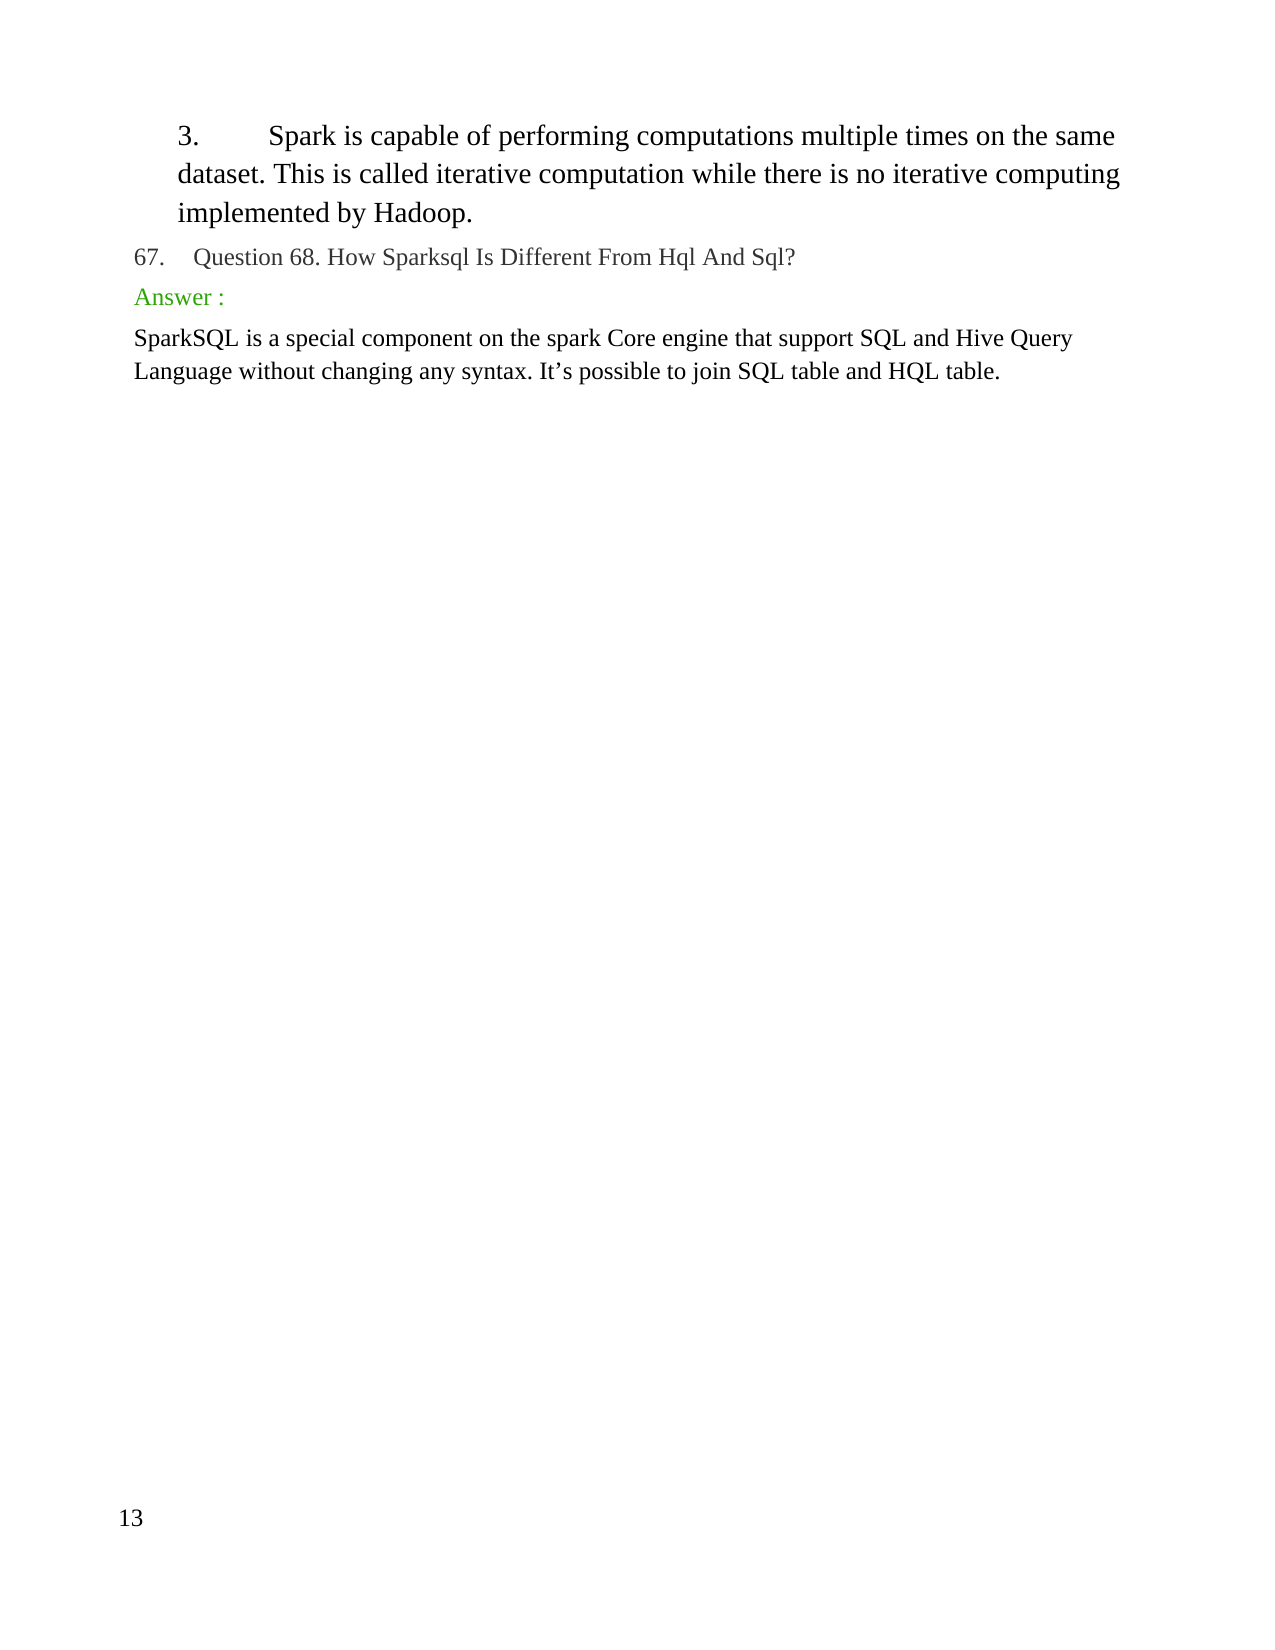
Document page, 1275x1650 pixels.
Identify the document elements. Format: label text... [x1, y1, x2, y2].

list Question 68. How Sparksql Is Different From Hql And Sql? [134, 242, 1141, 270]
text Answer : [134, 282, 1141, 311]
list Spark is capable of performing computations multiple times on the same dataset. This is called iterative computation while there is no iterative computing implemented by Hadoop. [177, 118, 1126, 229]
text SparkSQL is a special component on the spark Core engine that support SQL and Hive Query Language without changing any syntax. It’s possible to join SQL table and HQL table. [134, 323, 1141, 385]
